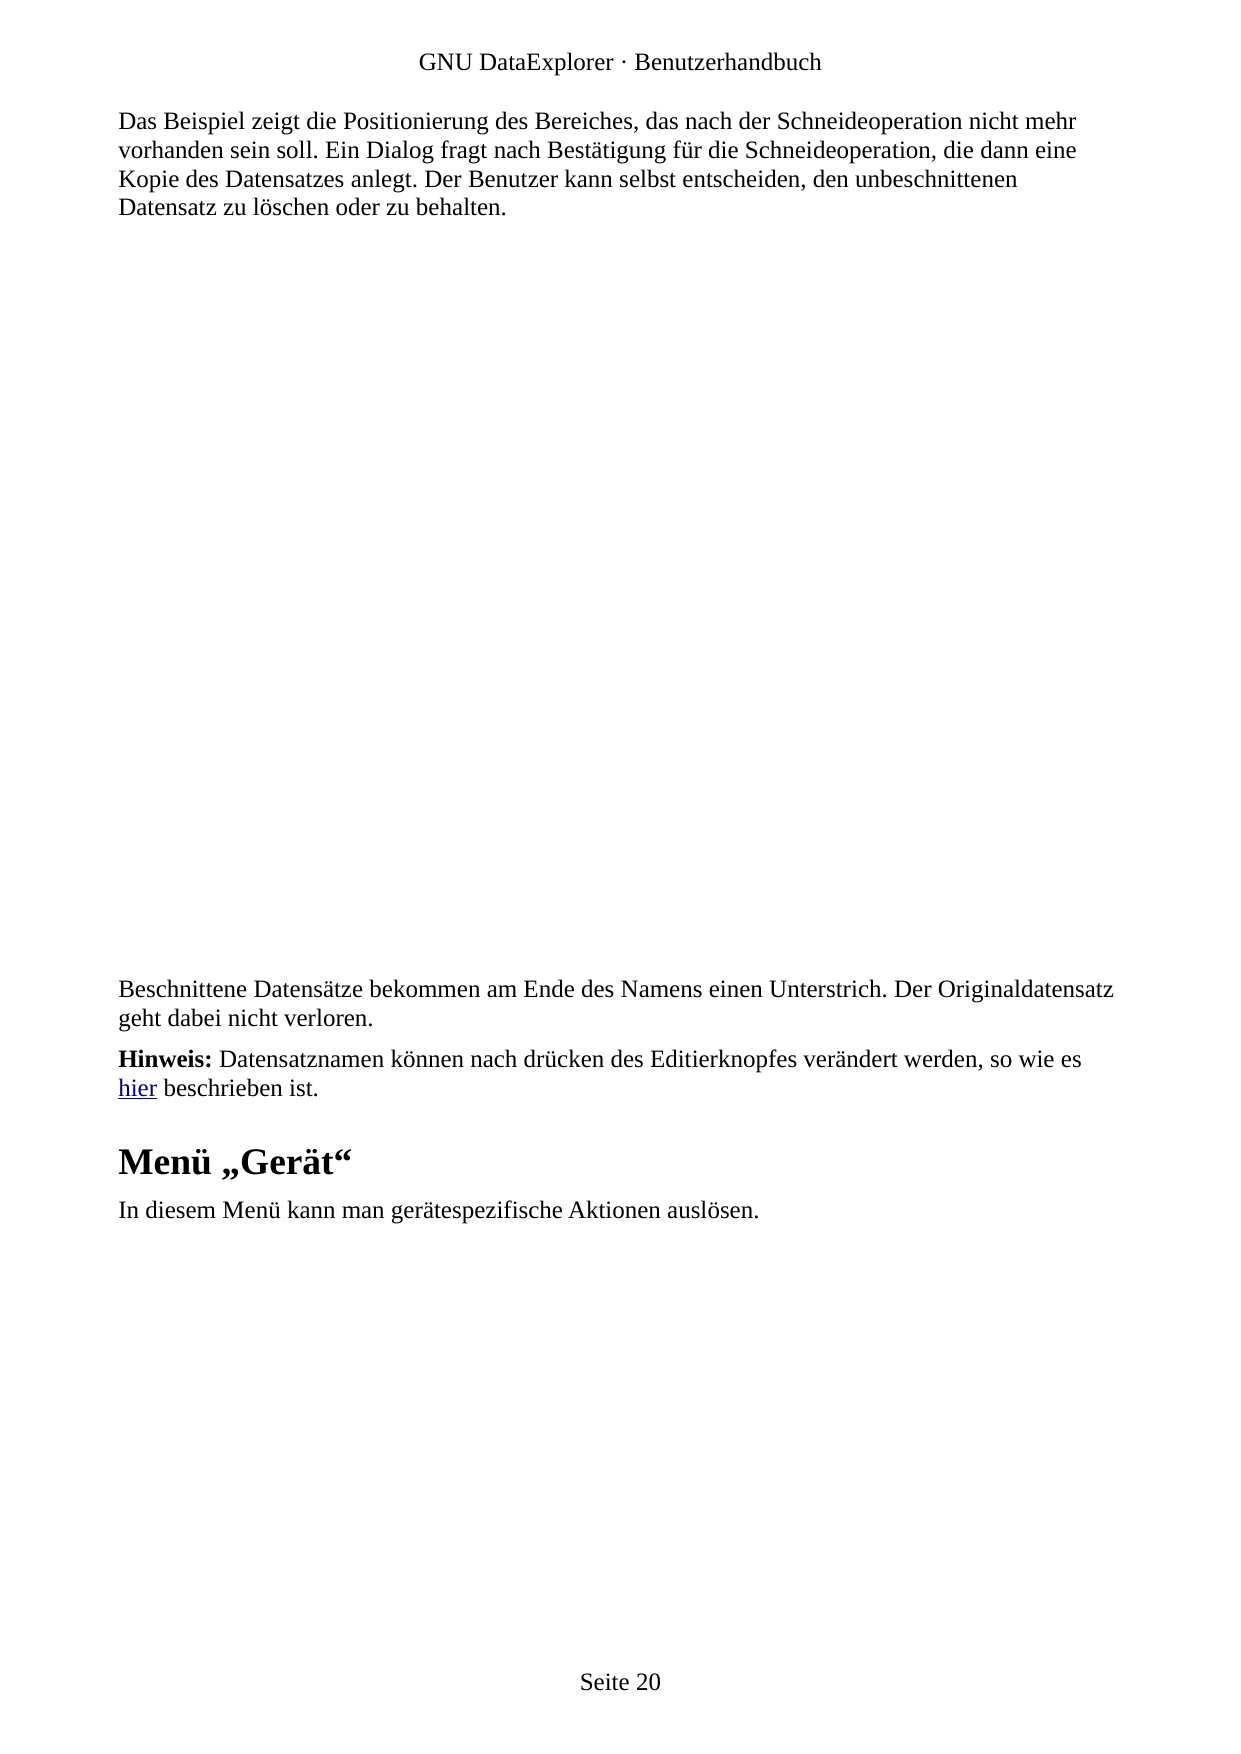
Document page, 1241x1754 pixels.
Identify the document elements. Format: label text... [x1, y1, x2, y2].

text Hinweis: Datensatznamen können nach drücken des Editierknopfes verändert werden, so wie es hier beschrieben ist. [118, 1044, 1122, 1102]
subtitle Menü „Gerät“ [118, 1139, 1122, 1182]
text Beschnittene Datensätze bekommen am Ende des Namens einen Unterstrich. Der Originaldatensatz geht dabei nicht verloren. [118, 974, 1122, 1032]
text Das Beispiel zeigt die Positionierung des Bereiches, das nach der Schneideoperation nicht mehr vorhanden sein soll. Ein Dialog fragt nach Bestätigung für die Schneideoperation, die dann eine Kopie des Datensatzes anlegt. Der Benutzer kann selbst entscheiden, den unbeschnittenen Datensatz zu löschen oder zu behalten. [118, 106, 1122, 221]
text In diesem Menü kann man gerätespezifische Aktionen auslösen. [118, 1195, 1122, 1224]
